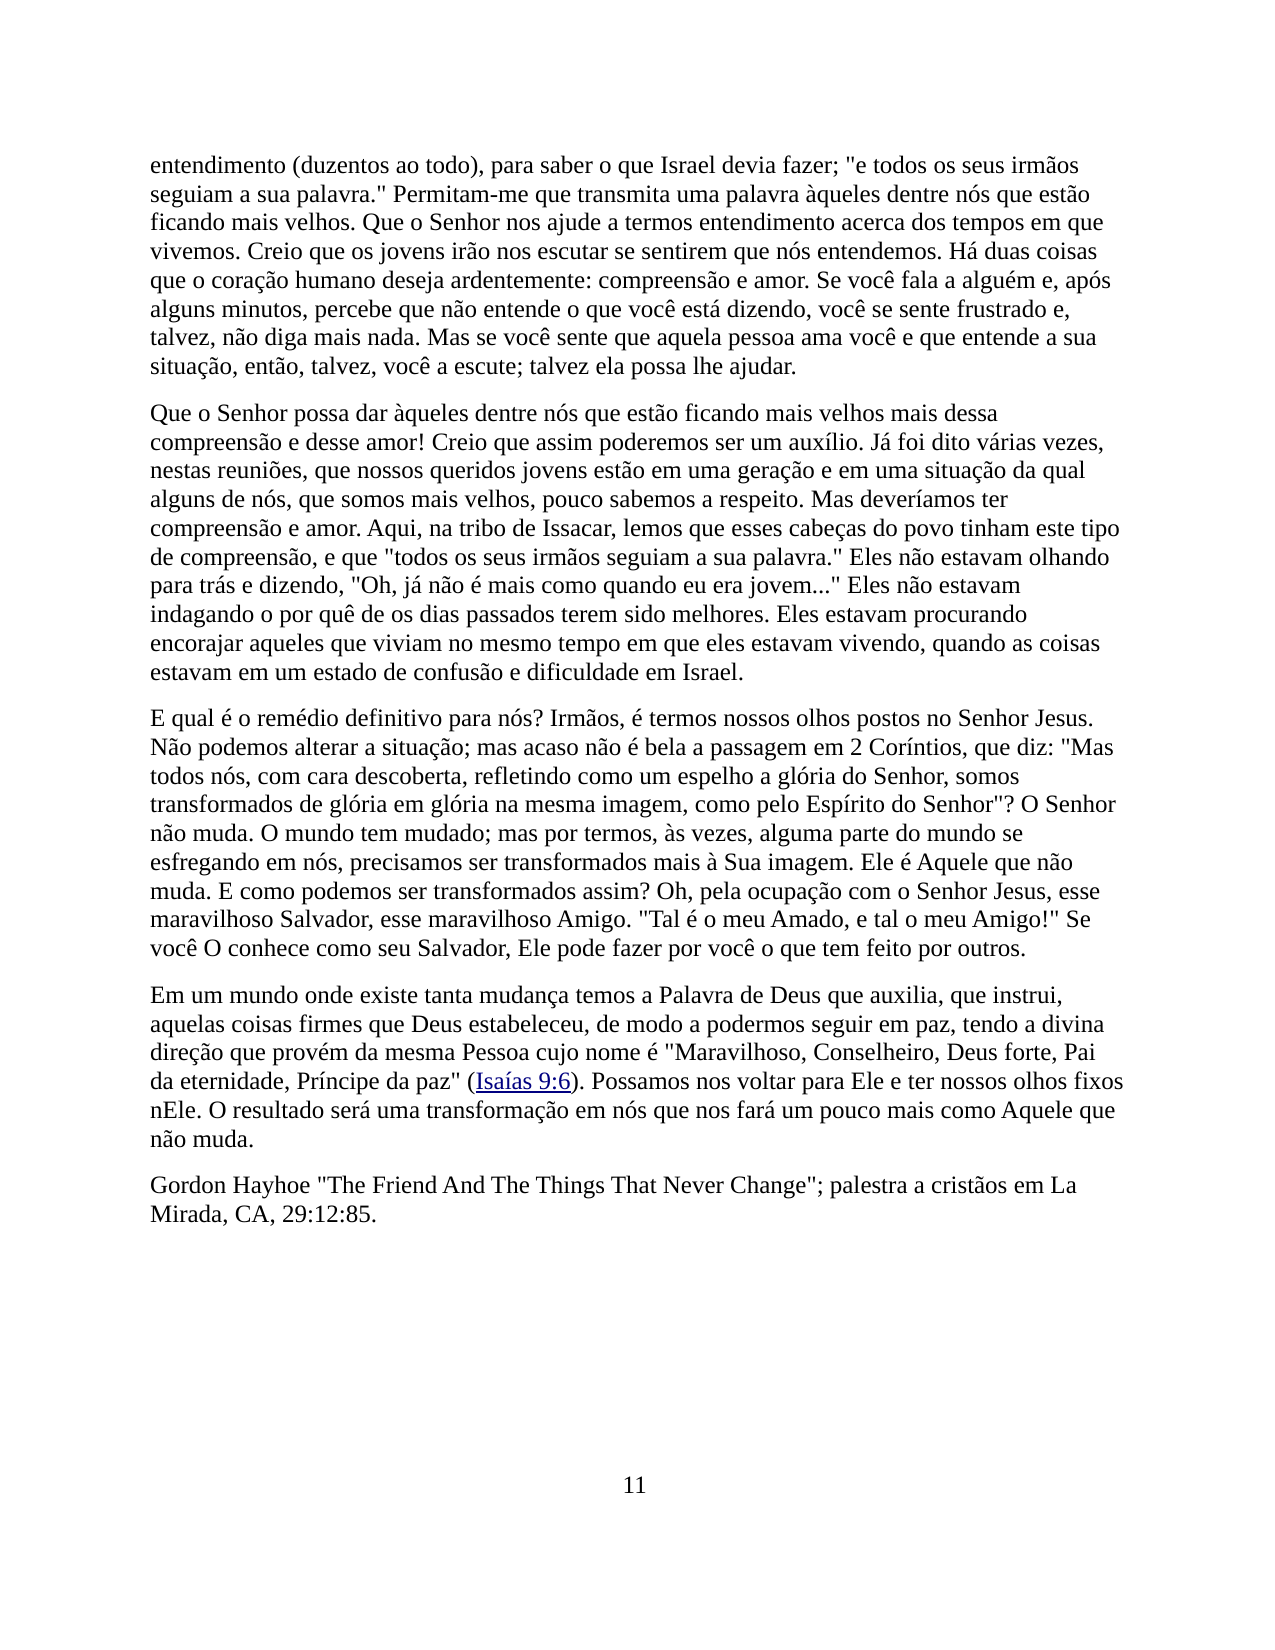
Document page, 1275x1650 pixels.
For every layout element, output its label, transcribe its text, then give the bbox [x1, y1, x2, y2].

text Que o Senhor possa dar àqueles dentre nós que estão ficando mais velhos mais dessa compreensão e desse amor! Creio que assim poderemos ser um auxílio. Já foi dito várias vezes, nestas reuniões, que nossos queridos jovens estão em uma geração e em uma situação da qual alguns de nós, que somos mais velhos, pouco sabemos a respeito. Mas deveríamos ter compreensão e amor. Aqui, na tribo de Issacar, lemos que esses cabeças do povo tinham este tipo de compreensão, e que "todos os seus irmãos seguiam a sua palavra." Eles não estavam olhando para trás e dizendo, "Oh, já não é mais como quando eu era jovem..." Eles não estavam indagando o por quê de os dias passados terem sido melhores. Eles estavam procurando encorajar aqueles que viviam no mesmo tempo em que eles estavam vivendo, quando as coisas estavam em um estado de confusão e dificuldade em Israel. [150, 398, 1125, 685]
text Gordon Hayhoe "The Friend And The Things That Never Change"; palestra a cristãos em La Mirada, CA, 29:12:85. [150, 1170, 1125, 1228]
text Em um mundo onde existe tanta mudança temos a Palavra de Deus que auxilia, que instrui, aquelas coisas firmes que Deus estabeleceu, de modo a podermos seguir em paz, tendo a divina direção que provém da mesma Pessoa cujo nome é "Maravilhoso, Conselheiro, Deus forte, Pai da eternidade, Príncipe da paz" (Isaías 9:6). Possamos nos voltar para Ele e ter nossos olhos fixos nEle. O resultado será uma transformação em nós que nos fará um pouco mais como Aquele que não muda. [150, 980, 1125, 1152]
text entendimento (duzentos ao todo), para saber o que Israel devia fazer; "e todos os seus irmãos seguiam a sua palavra." Permitam-me que transmita uma palavra àqueles dentre nós que estão ficando mais velhos. Que o Senhor nos ajude a termos entendimento acerca dos tempos em que vivemos. Creio que os jovens irão nos escutar se sentirem que nós entendemos. Há duas coisas que o coração humano deseja ardentemente: compreensão e amor. Se você fala a alguém e, após alguns minutos, percebe que não entende o que você está dizendo, você se sente frustrado e, talvez, não diga mais nada. Mas se você sente que aquela pessoa ama você e que entende a sua situação, então, talvez, você a escute; talvez ela possa lhe ajudar. [150, 150, 1125, 380]
text E qual é o remédio definitivo para nós? Irmãos, é termos nossos olhos postos no Senhor Jesus. Não podemos alterar a situação; mas acaso não é bela a passagem em 2 Coríntios, que diz: "Mas todos nós, com cara descoberta, refletindo como um espelho a glória do Senhor, somos transformados de glória em glória na mesma imagem, como pelo Espírito do Senhor"? O Senhor não muda. O mundo tem mudado; mas por termos, às vezes, alguma parte do mundo se esfregando em nós, precisamos ser transformados mais à Sua imagem. Ele é Aquele que não muda. E como podemos ser transformados assim? Oh, pela ocupação com o Senhor Jesus, esse maravilhoso Salvador, esse maravilhoso Amigo. "Tal é o meu Amado, e tal o meu Amigo!" Se você O conhece como seu Salvador, Ele pode fazer por você o que tem feito por outros. [150, 703, 1125, 962]
